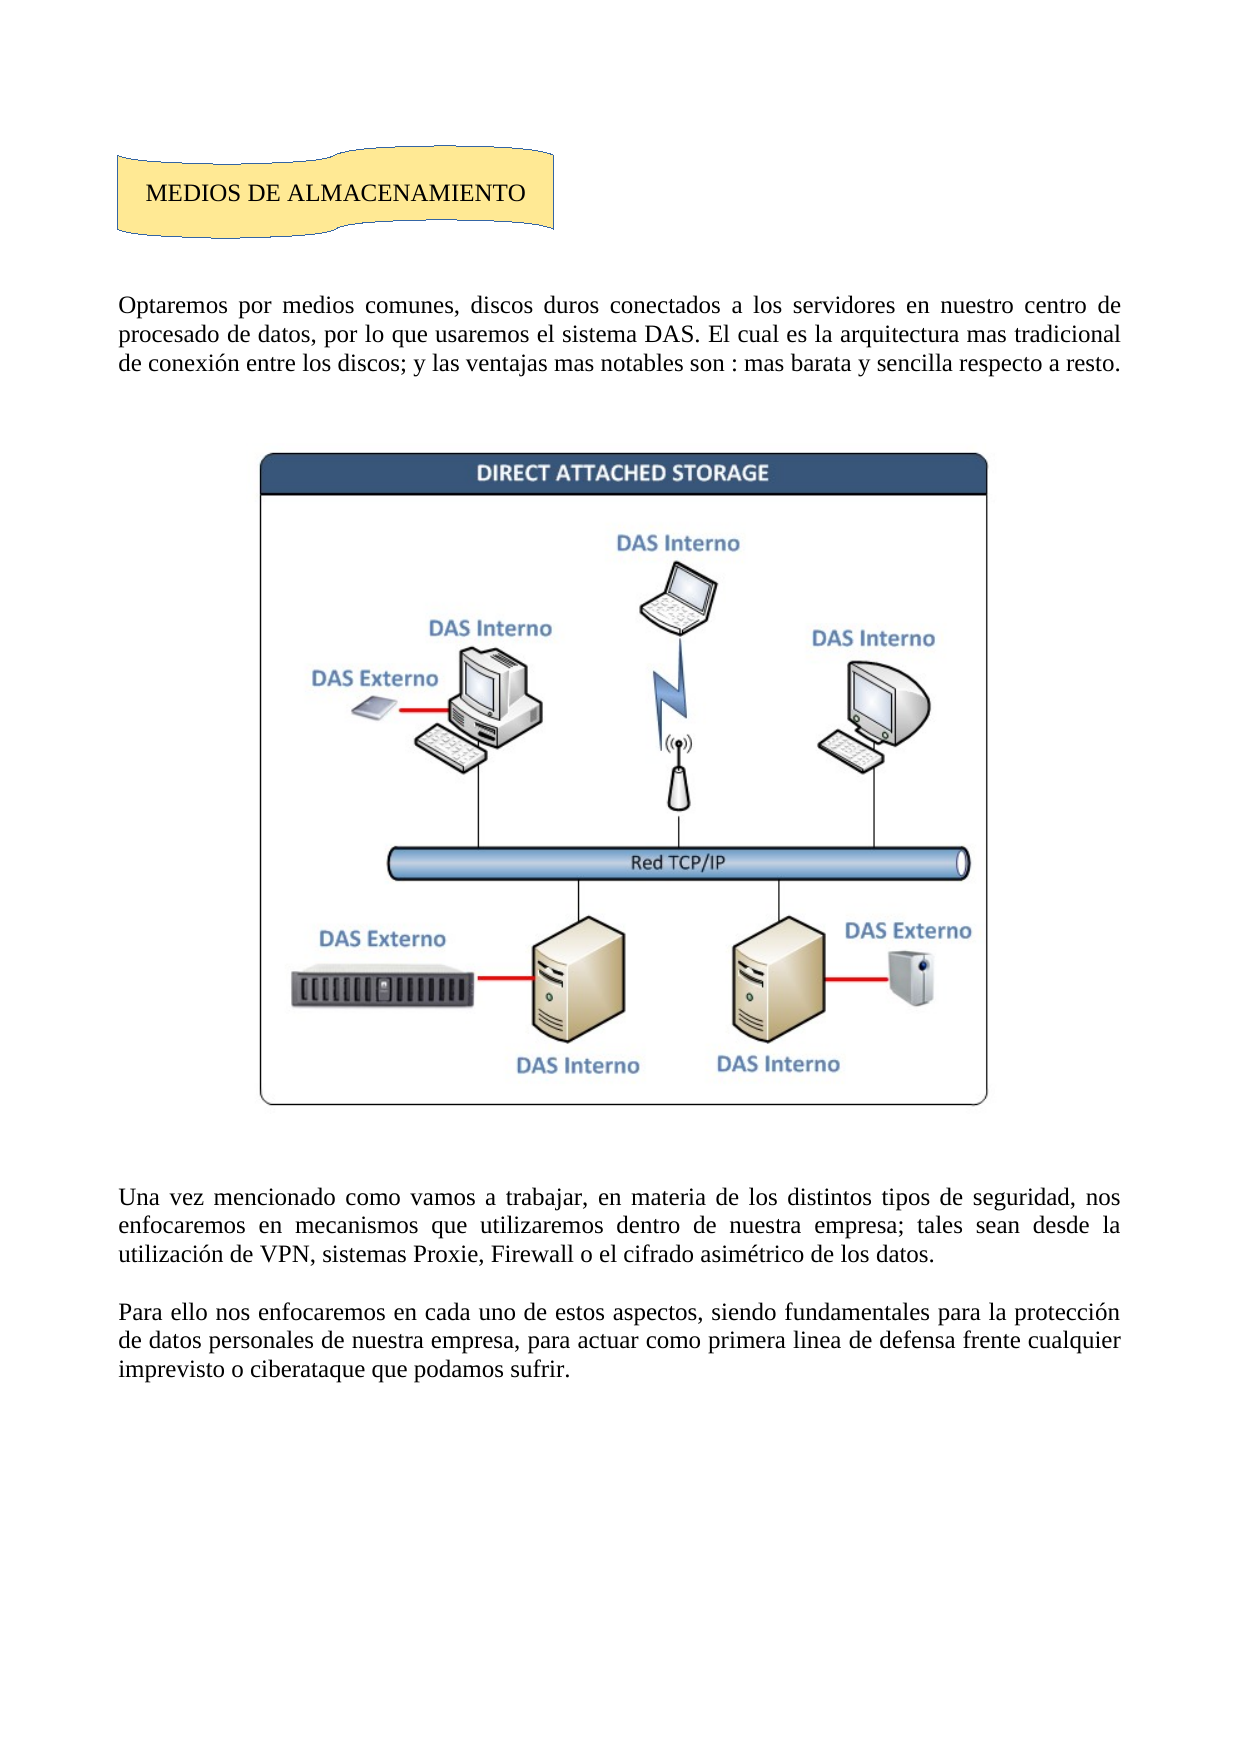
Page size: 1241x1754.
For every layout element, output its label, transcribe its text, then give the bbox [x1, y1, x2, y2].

text Para ello nos enfocaremos en cada uno de estos aspectos, siendo fundamentales para la protección de datos personales de nuestra empresa, para actuar como primera linea de defensa frente cualquier imprevisto o ciberataque que podamos sufrir. [118, 1297, 1122, 1383]
picture [245, 443, 1000, 1114]
text Una vez mencionado como vamos a trabajar, en materia de los distintos tipos de seguridad, nos enfocaremos en mecanismos que utilizaremos dentro de nuestra empresa; tales sean desde la utilización de VPN, sistemas Proxie, Firewall o el cifrado asimétrico de los datos. [118, 1182, 1122, 1268]
text Optaremos por medios comunes, discos duros conectados a los servidores en nuestro centro de procesado de datos, por lo que usaremos el sistema DAS. El cual es la arquitectura mas tradicional de conexión entre los discos; y las ventajas mas notables son : mas barata y sencilla respecto a resto. [118, 291, 1122, 377]
